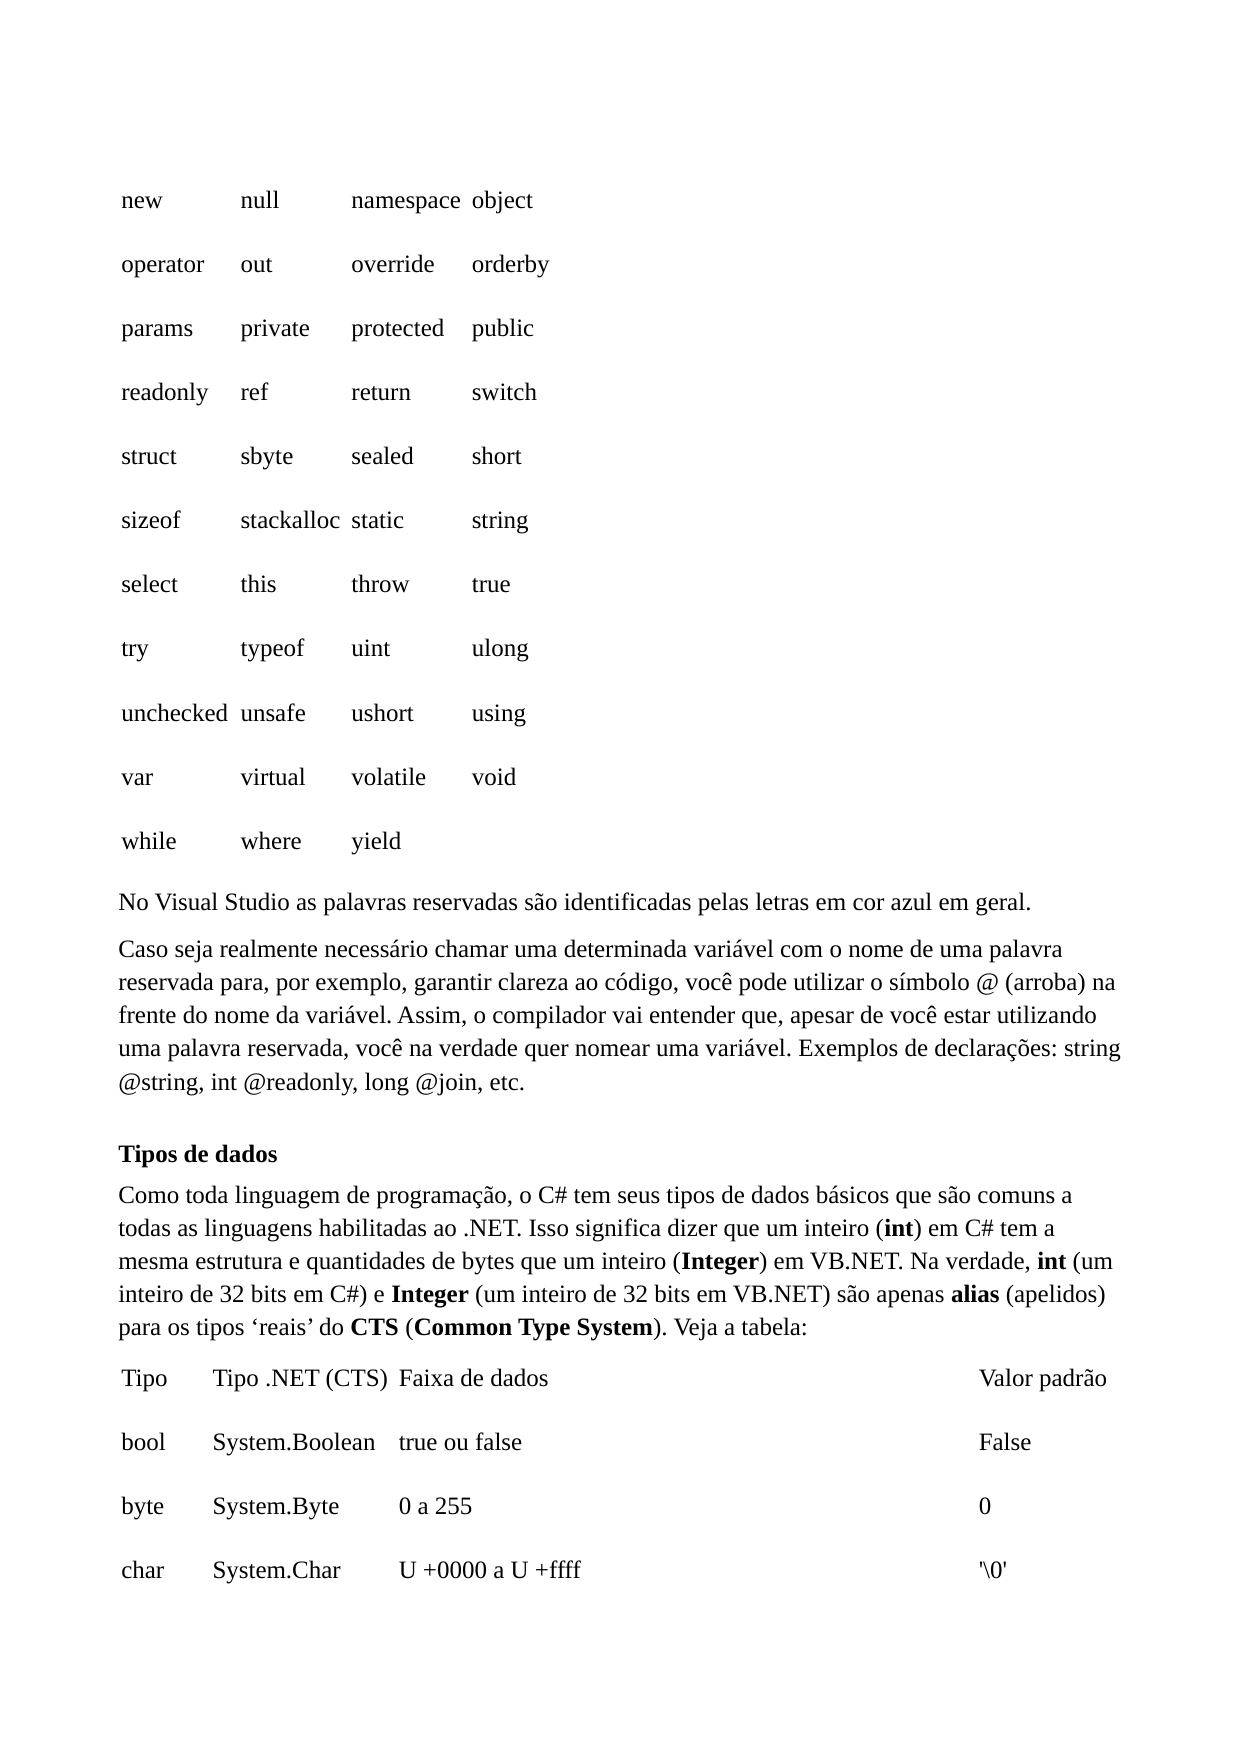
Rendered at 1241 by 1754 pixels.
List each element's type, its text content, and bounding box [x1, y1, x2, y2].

table_cell select [118, 567, 237, 631]
table_cell [469, 118, 597, 182]
table_cell throw [348, 567, 469, 631]
table_cell sealed [348, 439, 469, 502]
table_cell '\0' [976, 1552, 1122, 1616]
table_cell protected [348, 310, 469, 374]
table_cell unchecked [118, 695, 237, 759]
subtitle Tipos de dados [118, 1139, 1122, 1168]
table_cell void [469, 759, 597, 823]
table_cell readonly [118, 374, 237, 438]
table_cell char [118, 1552, 209, 1616]
table_cell [469, 823, 597, 887]
table_cell [238, 118, 348, 182]
table_cell uint [348, 631, 469, 695]
table_cell override [348, 246, 469, 310]
table_cell null [238, 182, 348, 246]
table_cell public [469, 310, 597, 374]
table_cell new [118, 182, 237, 246]
table_cell operator [118, 246, 237, 310]
table_header Tipo .NET (CTS) [209, 1360, 396, 1424]
table_cell params [118, 310, 237, 374]
table_cell System.Byte [209, 1488, 396, 1552]
table_cell orderby [469, 246, 597, 310]
table_cell unsafe [238, 695, 348, 759]
table_cell stackalloc [238, 503, 348, 567]
text Como toda linguagem de programação, o C# tem seus tipos de dados básicos que são comuns a todas as linguagens habilitadas ao .NET. Isso significa dizer que um inteiro (int) em C# tem a mesma estrutura e quantidades de bytes que um inteiro (Integer) em VB.NET. Na verdade, int (um inteiro de 32 bits em C#) e Integer (um inteiro de 32 bits em VB.NET) são apenas alias (apelidos) para os tipos ‘reais’ do CTS (Common Type System). Veja a tabela: [118, 1180, 1122, 1341]
table_cell this [238, 567, 348, 631]
table_cell yield [348, 823, 469, 887]
table_header Valor padrão [976, 1360, 1122, 1424]
table_cell 0 [976, 1488, 1122, 1552]
table_cell System.Char [209, 1552, 396, 1616]
text No Visual Studio as palavras reservadas são identificadas pelas letras em cor azul em geral. [118, 887, 1122, 916]
table_cell while [118, 823, 237, 887]
text Caso seja realmente necessário chamar uma determinada variável com o nome de uma palavra reservada para, por exemplo, garantir clareza ao código, você pode utilizar o símbolo @ (arroba) na frente do nome da variável. Assim, o compilador vai entender que, apesar de você estar utilizando uma palavra reservada, você na verdade quer nomear uma variável. Exemplos de declarações: string @string, int @readonly, long @join, etc. [118, 934, 1122, 1095]
table_cell where [238, 823, 348, 887]
table_cell switch [469, 374, 597, 438]
table_cell ushort [348, 695, 469, 759]
table_cell out [238, 246, 348, 310]
table_cell False [976, 1424, 1122, 1488]
table_cell bool [118, 1424, 209, 1488]
table_cell short [469, 439, 597, 502]
table_cell namespace [348, 182, 469, 246]
table_cell System.Boolean [209, 1424, 396, 1488]
table_cell U +0000 a U +ffff [396, 1552, 976, 1616]
table_cell sbyte [238, 439, 348, 502]
table_cell typeof [238, 631, 348, 695]
table_cell byte [118, 1488, 209, 1552]
table_header Tipo [118, 1360, 209, 1424]
table_cell string [469, 503, 597, 567]
table_cell using [469, 695, 597, 759]
table_cell var [118, 759, 237, 823]
table_header Faixa de dados [396, 1360, 976, 1424]
table_cell volatile [348, 759, 469, 823]
table_cell virtual [238, 759, 348, 823]
table_cell [118, 118, 237, 182]
table_cell private [238, 310, 348, 374]
table_cell [348, 118, 469, 182]
table_cell ulong [469, 631, 597, 695]
table_cell sizeof [118, 503, 237, 567]
table_cell static [348, 503, 469, 567]
table_cell ref [238, 374, 348, 438]
table_cell true [469, 567, 597, 631]
table_cell struct [118, 439, 237, 502]
table_cell 0 a 255 [396, 1488, 976, 1552]
table_cell return [348, 374, 469, 438]
table_cell try [118, 631, 237, 695]
table_cell true ou false [396, 1424, 976, 1488]
table_cell object [469, 182, 597, 246]
